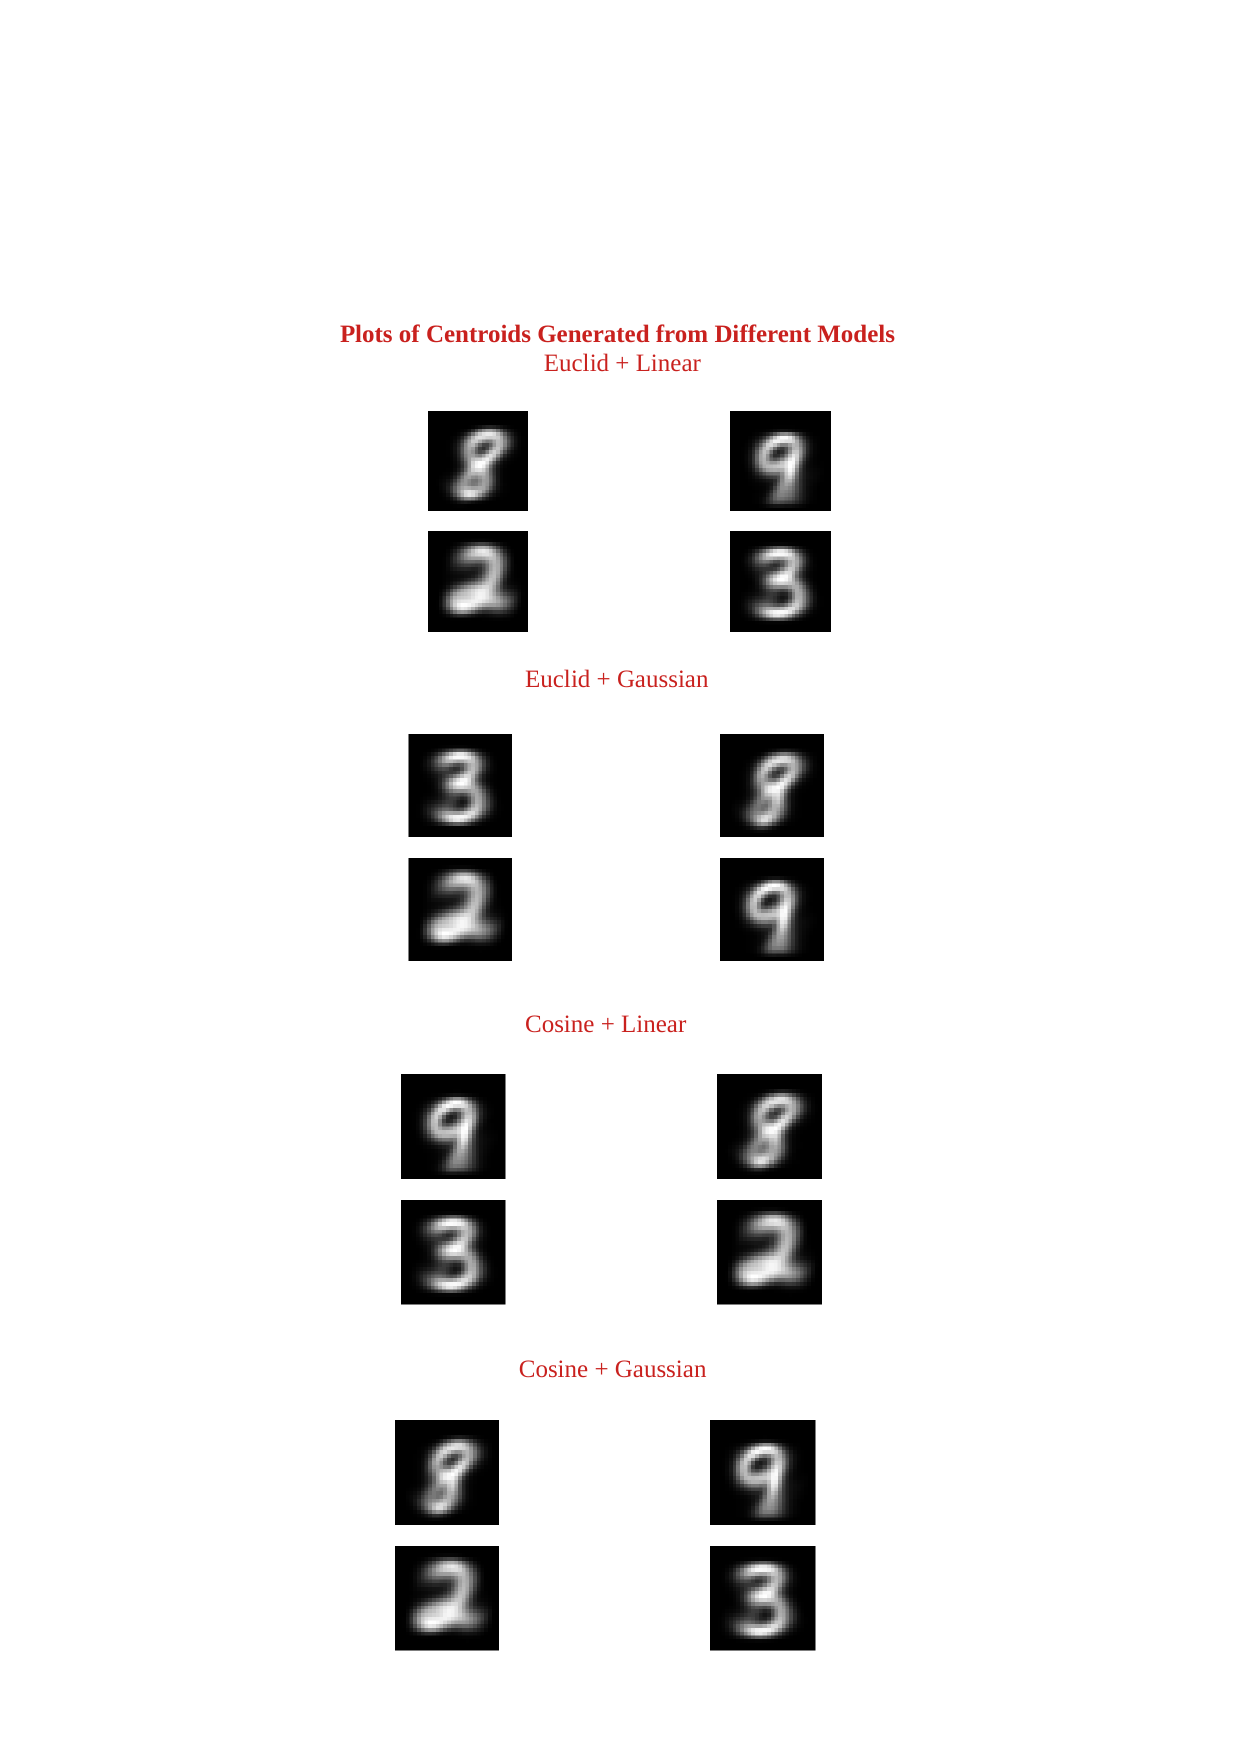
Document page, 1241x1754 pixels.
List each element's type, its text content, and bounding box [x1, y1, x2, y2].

text Euclid + Linear [118, 348, 1122, 377]
text Plots of Centroids Generated from Different Models [118, 319, 1122, 348]
picture [222, 1384, 968, 1683]
text Cosine + Gaussian [118, 1354, 1122, 1383]
picture [263, 376, 977, 663]
picture [238, 698, 975, 993]
picture [228, 1038, 975, 1337]
text Euclid + Gaussian [118, 664, 1122, 693]
text Cosine + Linear [118, 981, 1122, 1038]
